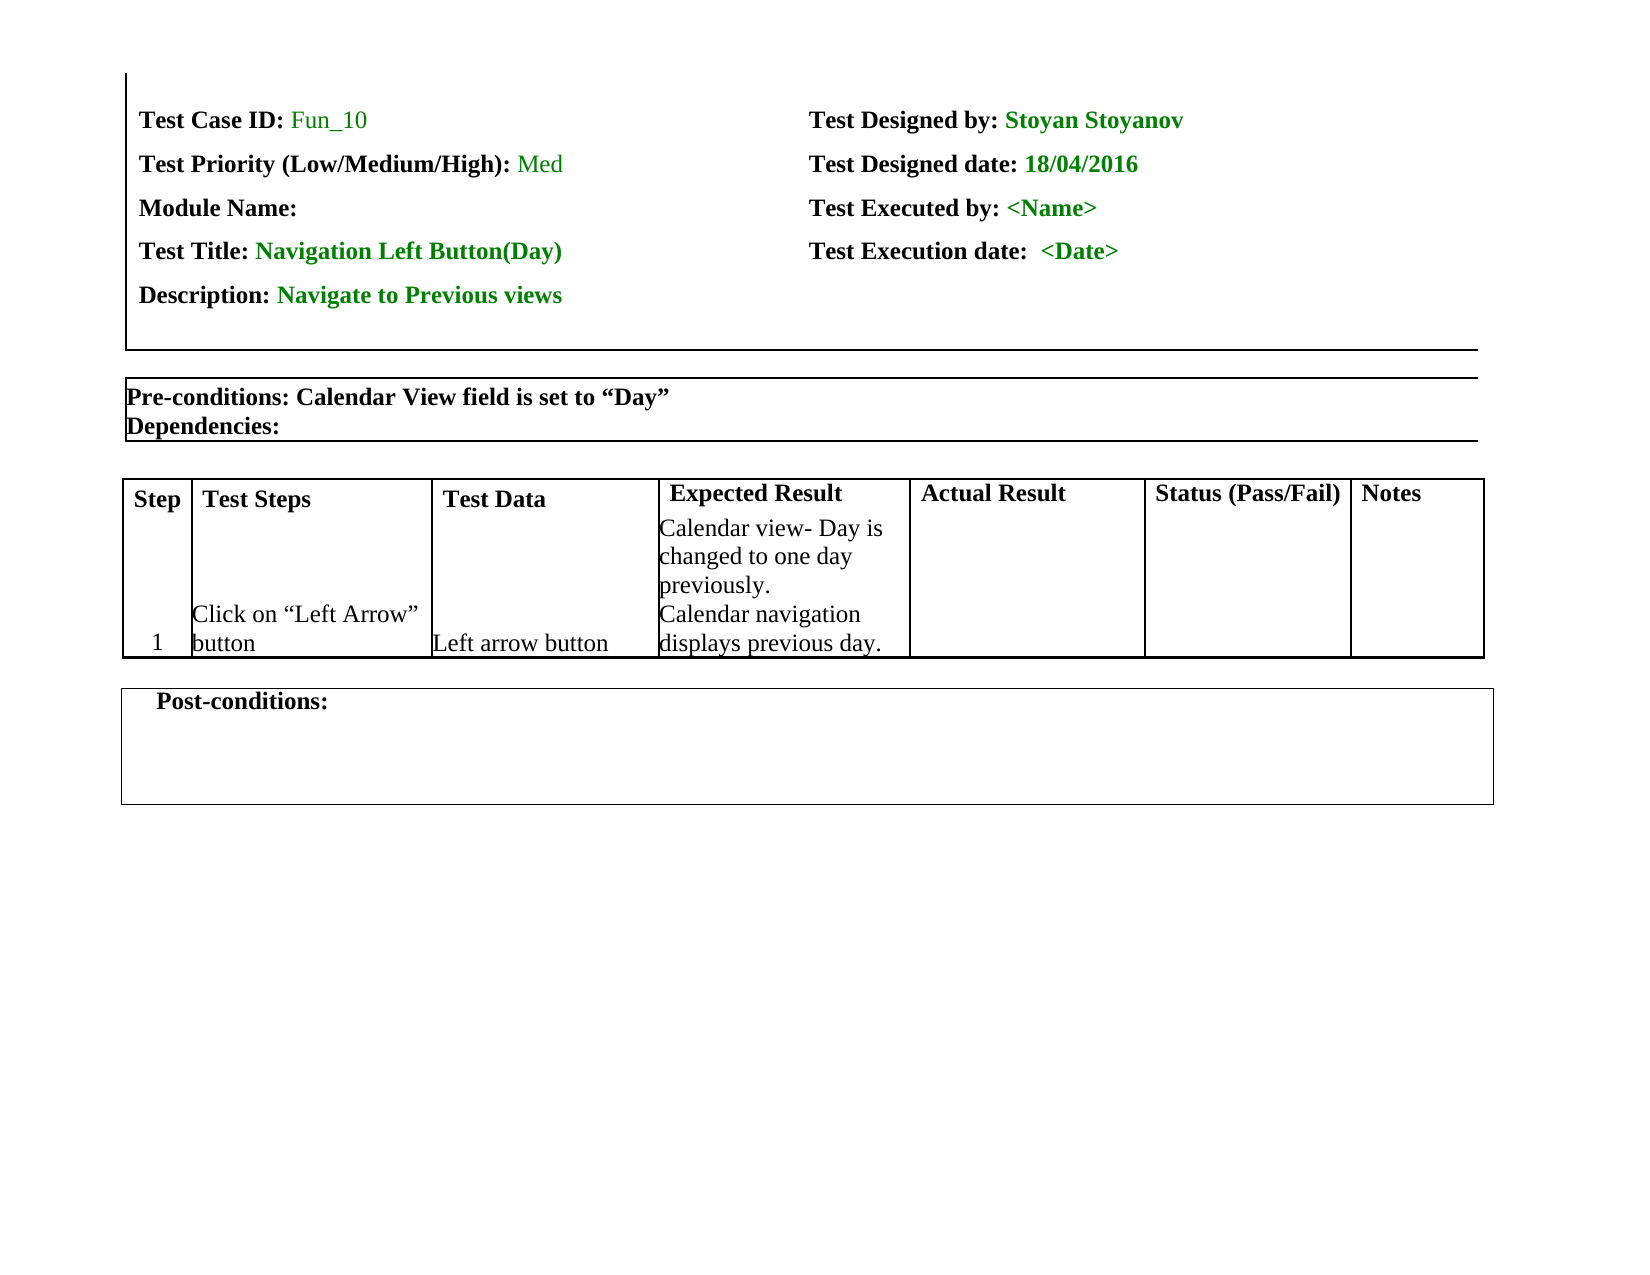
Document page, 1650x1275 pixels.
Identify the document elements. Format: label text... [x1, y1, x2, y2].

table_cell [126, 351, 808, 377]
table_cell Click on “Left Arrow” button [193, 513, 431, 656]
table_cell Left arrow button [433, 513, 658, 656]
table_header Actual Result [911, 480, 1144, 513]
table_cell 1 [124, 513, 191, 656]
table_header Expected Result [660, 480, 909, 513]
table_cell Test Priority (Low/Medium/High): Med [127, 134, 808, 178]
table_header Test Case ID: Fun_10 [127, 73, 808, 134]
table_header Status (Pass/Fail) [1146, 480, 1350, 513]
table_cell Test Execution date: <Date> [809, 221, 1478, 265]
table_header Test Designed by: Stoyan Stoyanov [809, 73, 1478, 134]
table_header Notes [1352, 480, 1483, 513]
table_cell Module Name: [127, 178, 808, 221]
table_cell [1146, 513, 1350, 656]
table_header Step [124, 480, 191, 513]
table_cell Calendar view- Day is changed to one day previously. Calendar navigation displays previous day. [660, 513, 909, 656]
table_cell [911, 513, 1144, 656]
table_cell Pre-conditions: Calendar View field is set to “Day” [127, 379, 1478, 411]
table_cell Test Designed date: 18/04/2016 [809, 134, 1478, 178]
table_cell [1352, 513, 1483, 656]
table_cell [809, 309, 1478, 349]
table_cell [809, 265, 1478, 309]
table_header Test Steps [193, 480, 431, 513]
text Post-conditions: [156, 689, 1493, 715]
table_header Test Data [433, 480, 658, 513]
table_cell Test Title: Navigation Left Button(Day) [127, 221, 808, 265]
table_cell Test Executed by: <Name> [809, 178, 1478, 221]
table_cell Description: Navigate to Previous views [127, 265, 808, 309]
table_cell [127, 309, 808, 349]
table_cell Dependencies: [127, 411, 1478, 440]
table_cell [809, 351, 1478, 377]
